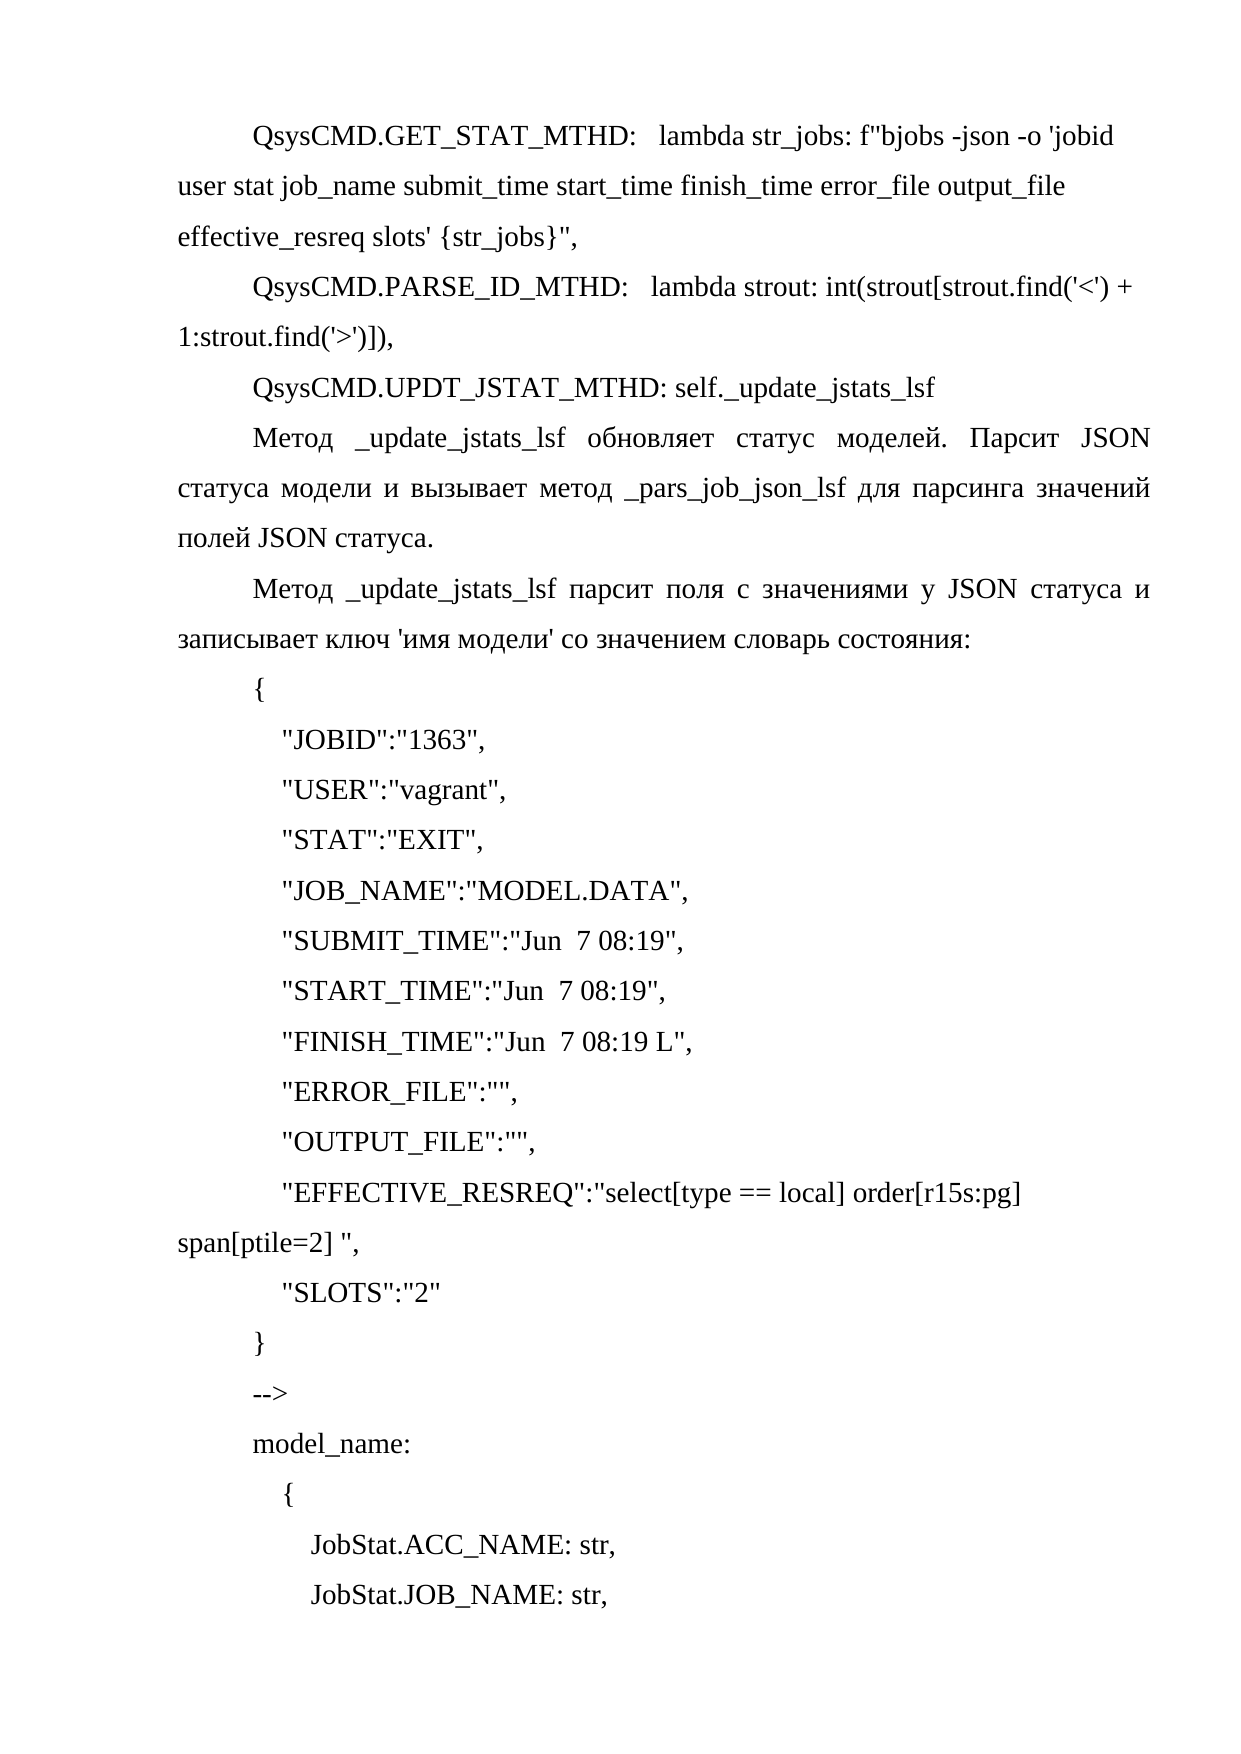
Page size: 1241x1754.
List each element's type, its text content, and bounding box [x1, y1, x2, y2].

list { [177, 1477, 1152, 1510]
list "JOBID":"1363", [177, 722, 1152, 755]
list "EFFECTIVE_RESREQ":"select[type == local] order[r15s:pg] span[ptile=2] ", [177, 1175, 1152, 1258]
list --> [177, 1376, 1152, 1409]
list "USER":"vagrant", [177, 772, 1152, 806]
list "OUTPUT_FILE":"", [177, 1124, 1152, 1158]
text Метод _update_jstats_lsf обновляет статус моделей. Парсит JSON статуса модели и вызывает метод _pars_job_json_lsf для парсинга значений полей JSON статуса. [177, 420, 1152, 554]
list QsysCMD.PARSE_ID_MTHD: lambda strout: int(strout[strout.find('<') + 1:strout.find('>')]), [177, 269, 1152, 353]
list JobStat.ACC_NAME: str, [177, 1527, 1152, 1560]
list QsysCMD.UPDT_JSTAT_MTHD: self._update_jstats_lsf [177, 370, 1152, 403]
list } [177, 1326, 1152, 1359]
list "STAT":"EXIT", [177, 822, 1152, 856]
list { [177, 672, 1152, 705]
list "ERROR_FILE":"", [177, 1074, 1152, 1108]
list "JOB_NAME":"MODEL.DATA", [177, 873, 1152, 906]
list "SLOTS":"2" [177, 1275, 1152, 1309]
list "FINISH_TIME":"Jun 7 08:19 L", [177, 1024, 1152, 1057]
list model_name: [177, 1426, 1152, 1460]
list QsysCMD.GET_STAT_MTHD: lambda str_jobs: f"bjobs -json -o 'jobid user stat job_name submit_time start_time finish_time error_file output_file effective_resreq slots' {str_jobs}", [177, 118, 1152, 252]
list "START_TIME":"Jun 7 08:19", [177, 973, 1152, 1007]
list JobStat.JOB_NAME: str, [177, 1577, 1152, 1611]
list "SUBMIT_TIME":"Jun 7 08:19", [177, 923, 1152, 957]
text Метод _update_jstats_lsf парсит поля с значениями у JSON статуса и записывает ключ 'имя модели' со значением словарь состояния: [177, 571, 1152, 655]
